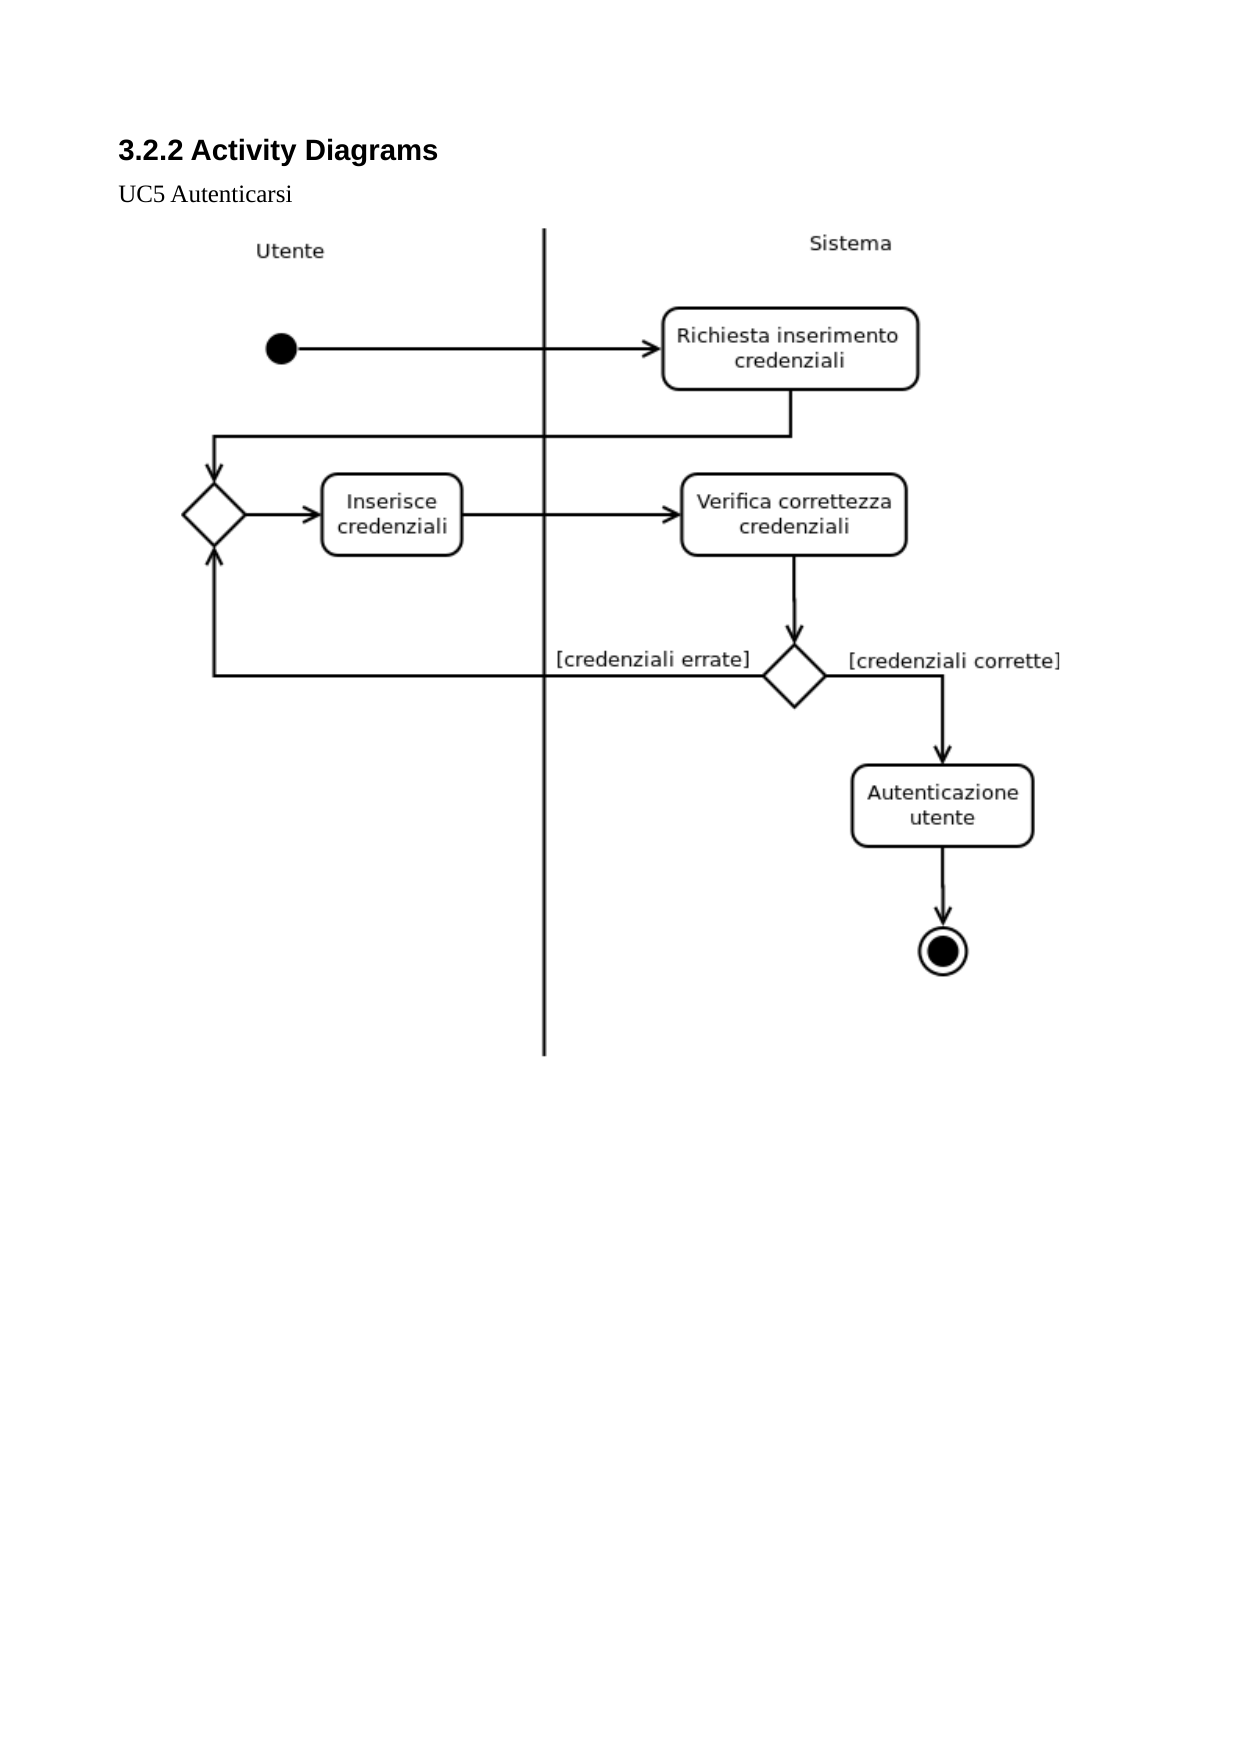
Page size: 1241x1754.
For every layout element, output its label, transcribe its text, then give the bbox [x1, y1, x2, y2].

subtitle 3.2.2 Activity Diagrams [118, 133, 1122, 166]
text UC5 Autenticarsi [118, 179, 1122, 208]
picture [181, 228, 1060, 1058]
